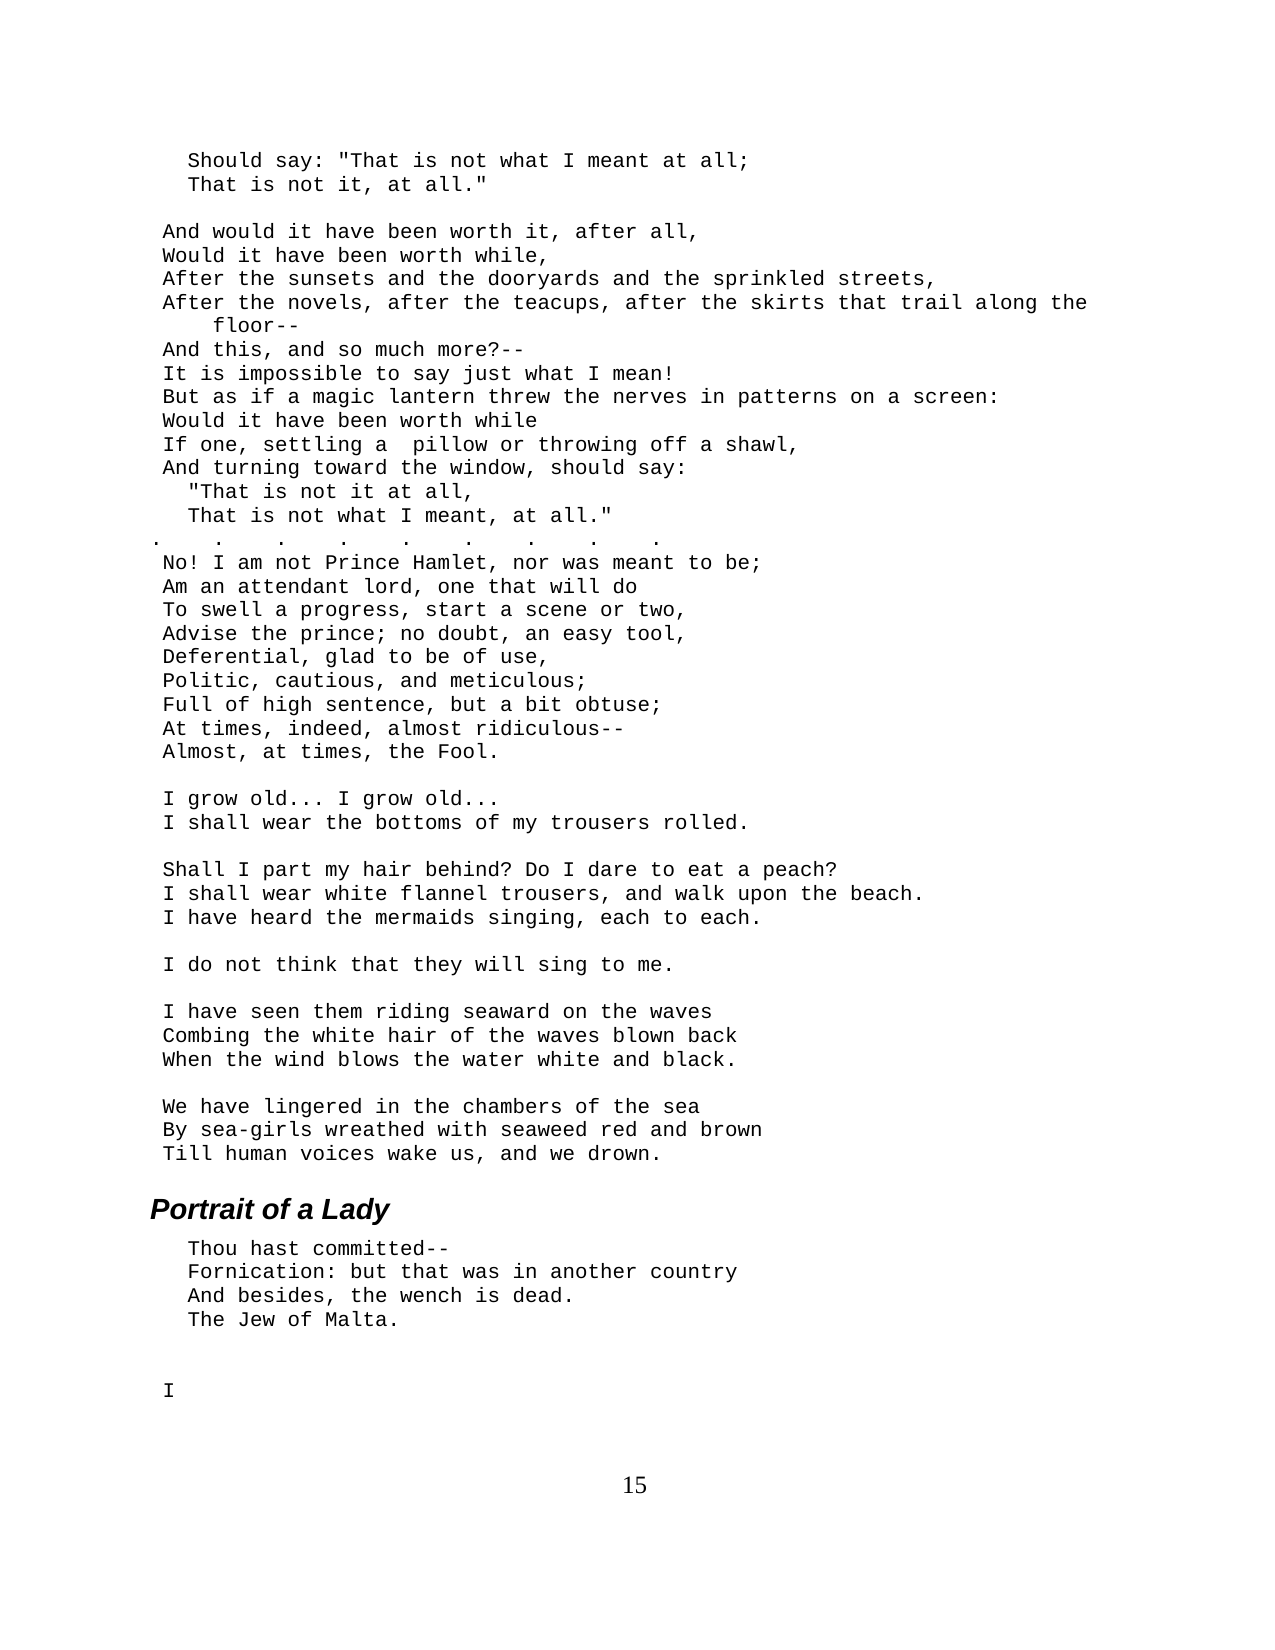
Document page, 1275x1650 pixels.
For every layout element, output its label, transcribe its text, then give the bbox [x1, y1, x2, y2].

text Thou hast committed-- [150, 1238, 1125, 1261]
text Deferential, glad to be of use, [150, 647, 1125, 670]
text Would it have been worth while [150, 410, 1125, 434]
text Would it have been worth while, [150, 244, 1125, 268]
text I shall wear white flannel trousers, and walk upon the beach. [150, 883, 1125, 907]
text When the wind blows the water white and black. [150, 1048, 1125, 1072]
subtitle Portrait of a Lady [150, 1192, 1125, 1225]
text Am an attendant lord, one that will do [150, 576, 1125, 599]
text Should say: "That is not what I meant at all; [150, 150, 1125, 174]
text We have lingered in the chambers of the sea [150, 1096, 1125, 1119]
text I have seen them riding seaward on the waves [150, 1001, 1125, 1025]
text After the sunsets and the dooryards and the sprinkled streets, [150, 268, 1125, 292]
text Fornication: but that was in another country [150, 1261, 1125, 1285]
text I [150, 1380, 1125, 1403]
text And besides, the wench is dead. [150, 1285, 1125, 1309]
text It is impossible to say just what I mean! [150, 363, 1125, 386]
text Politic, cautious, and meticulous; [150, 670, 1125, 694]
text To swell a progress, start a scene or two, [150, 599, 1125, 623]
text Till human voices wake us, and we drown. [150, 1143, 1125, 1167]
text By sea-girls wreathed with seaweed red and brown [150, 1119, 1125, 1143]
text But as if a magic lantern threw the nerves in patterns on a screen: [150, 386, 1125, 410]
text I have heard the mermaids singing, each to each. [150, 907, 1125, 930]
text That is not what I meant, at all." [150, 505, 1125, 528]
text And turning toward the window, should say: [150, 457, 1125, 481]
text I do not think that they will sing to me. [150, 954, 1125, 978]
text And would it have been worth it, after all, [150, 221, 1125, 244]
text "That is not it at all, [150, 481, 1125, 505]
text No! I am not Prince Hamlet, nor was meant to be; [150, 552, 1125, 576]
text That is not it, at all." [150, 174, 1125, 197]
text Shall I part my hair behind? Do I dare to eat a peach? [150, 859, 1125, 883]
text I shall wear the bottoms of my trousers rolled. [150, 812, 1125, 836]
text And this, and so much more?-- [150, 339, 1125, 363]
text I grow old... I grow old... [150, 788, 1125, 812]
text Advise the prince; no doubt, an easy tool, [150, 623, 1125, 647]
text After the novels, after the teacups, after the skirts that trail along the [150, 292, 1125, 316]
text At times, indeed, almost ridiculous-- [150, 717, 1125, 741]
text If one, settling a pillow or throwing off a shawl, [150, 434, 1125, 457]
text The Jew of Malta. [150, 1309, 1125, 1332]
text Almost, at times, the Fool. [150, 741, 1125, 765]
text . . . . . . . . . [150, 528, 1125, 552]
text Combing the white hair of the waves blown back [150, 1025, 1125, 1048]
text floor-- [150, 316, 1125, 339]
text Full of high sentence, but a bit obtuse; [150, 694, 1125, 717]
